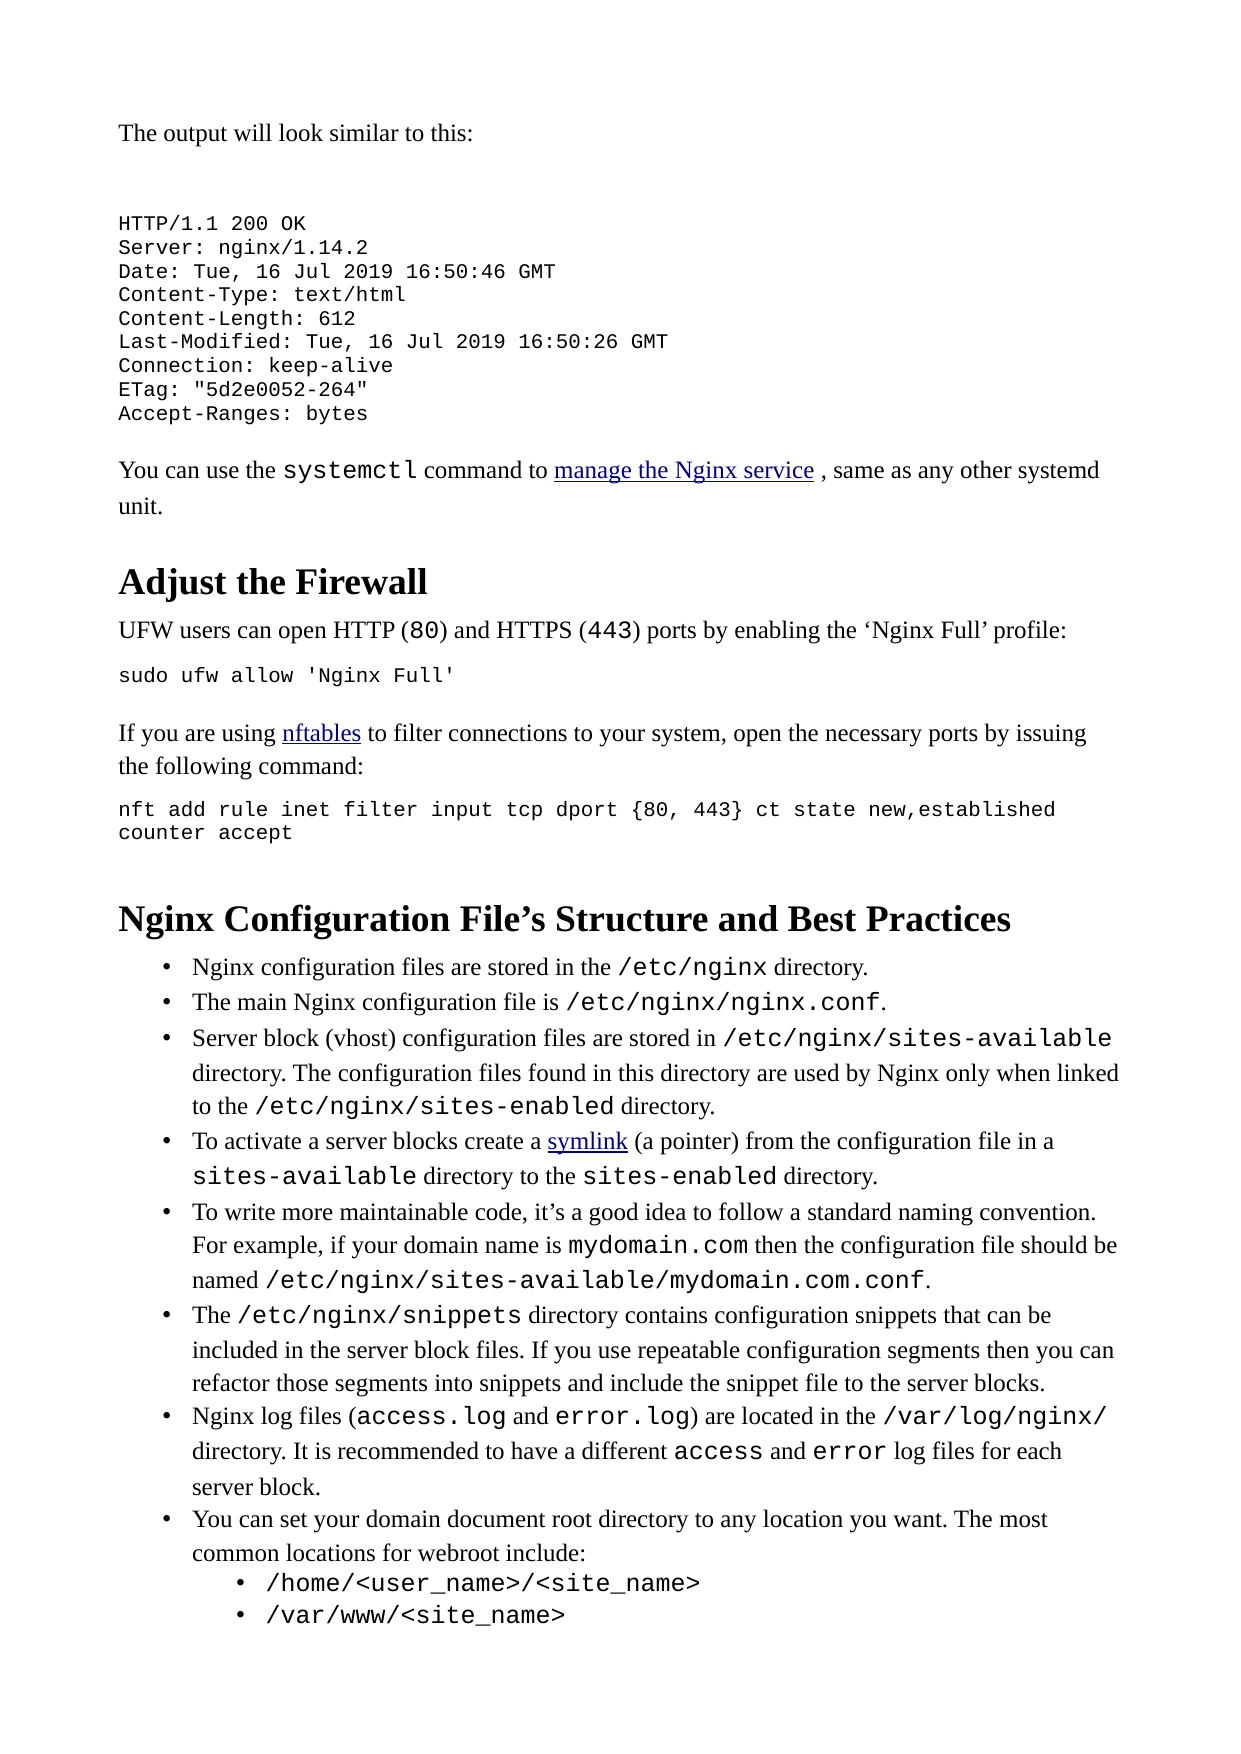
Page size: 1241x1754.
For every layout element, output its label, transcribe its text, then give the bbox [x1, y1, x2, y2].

text sudo ufw allow 'Nginx Full' [118, 665, 1122, 688]
text Accept-Ranges: bytes [118, 402, 1122, 426]
text ETag: "5d2e0052-264" [118, 379, 1122, 402]
text Last-Modified: Tue, 16 Jul 2019 16:50:26 GMT [118, 332, 1122, 355]
text Server: nginx/1.14.2 [118, 237, 1122, 261]
text The output will look similar to this: [118, 118, 1122, 147]
text You can use the systemctl command to manage the Nginx service , same as any other systemd unit. [118, 456, 1122, 519]
list To write more maintainable code, it’s a good idea to follow a standard naming convention. For example, if your domain name is mydomain.com then the configuration file should be named /etc/nginx/sites-available/mydomain.com.conf. [162, 1197, 1122, 1296]
list The /etc/nginx/snippets directory contains configuration snippets that can be included in the server block files. If you use repeatable configuration segments then you can refactor those segments into snippets and include the snippet file to the server blocks. [162, 1300, 1122, 1397]
text Content-Type: text/html [118, 284, 1122, 308]
subtitle Adjust the Firewall [118, 559, 1122, 602]
text Connection: keep-alive [118, 355, 1122, 379]
list You can set your domain document root directory to any location you want. The most common locations for webroot include: [162, 1504, 1122, 1566]
text If you are using nftables to filter connections to your system, open the necessary ports by issuing the following command: [118, 718, 1122, 780]
text Date: Tue, 16 Jul 2019 16:50:46 GMT [118, 261, 1122, 284]
list Nginx log files (access.log and error.log) are located in the /var/log/nginx/ directory. It is recommended to have a different access and error log files for each server block. [162, 1401, 1122, 1500]
list /var/www/<site_name> [236, 1603, 1122, 1631]
list The main Nginx configuration file is /etc/nginx/nginx.conf. [162, 987, 1122, 1018]
list /home/<user_name>/<site_name> [236, 1571, 1122, 1599]
text Content-Length: 612 [118, 308, 1122, 332]
list Nginx configuration files are stored in the /etc/nginx directory. [162, 952, 1122, 983]
list Server block (vhost) configuration files are stored in /etc/nginx/sites-available directory. The configuration files found in this directory are used by Nginx only when linked to the /etc/nginx/sites-enabled directory. [162, 1023, 1122, 1122]
text HTTP/1.1 200 OK [118, 213, 1122, 237]
list To activate a server blocks create a symlink (a pointer) from the configuration file in a sites-available directory to the sites-enabled directory. [162, 1126, 1122, 1192]
text nft add rule inet filter input tcp dport {80, 443} ct state new,established counter accept [118, 798, 1122, 846]
text UFW users can open HTTP (80) and HTTPS (443) ports by enabling the ‘Nginx Full’ profile: [118, 615, 1122, 646]
subtitle Nginx Configuration File’s Structure and Best Practices [118, 896, 1122, 939]
